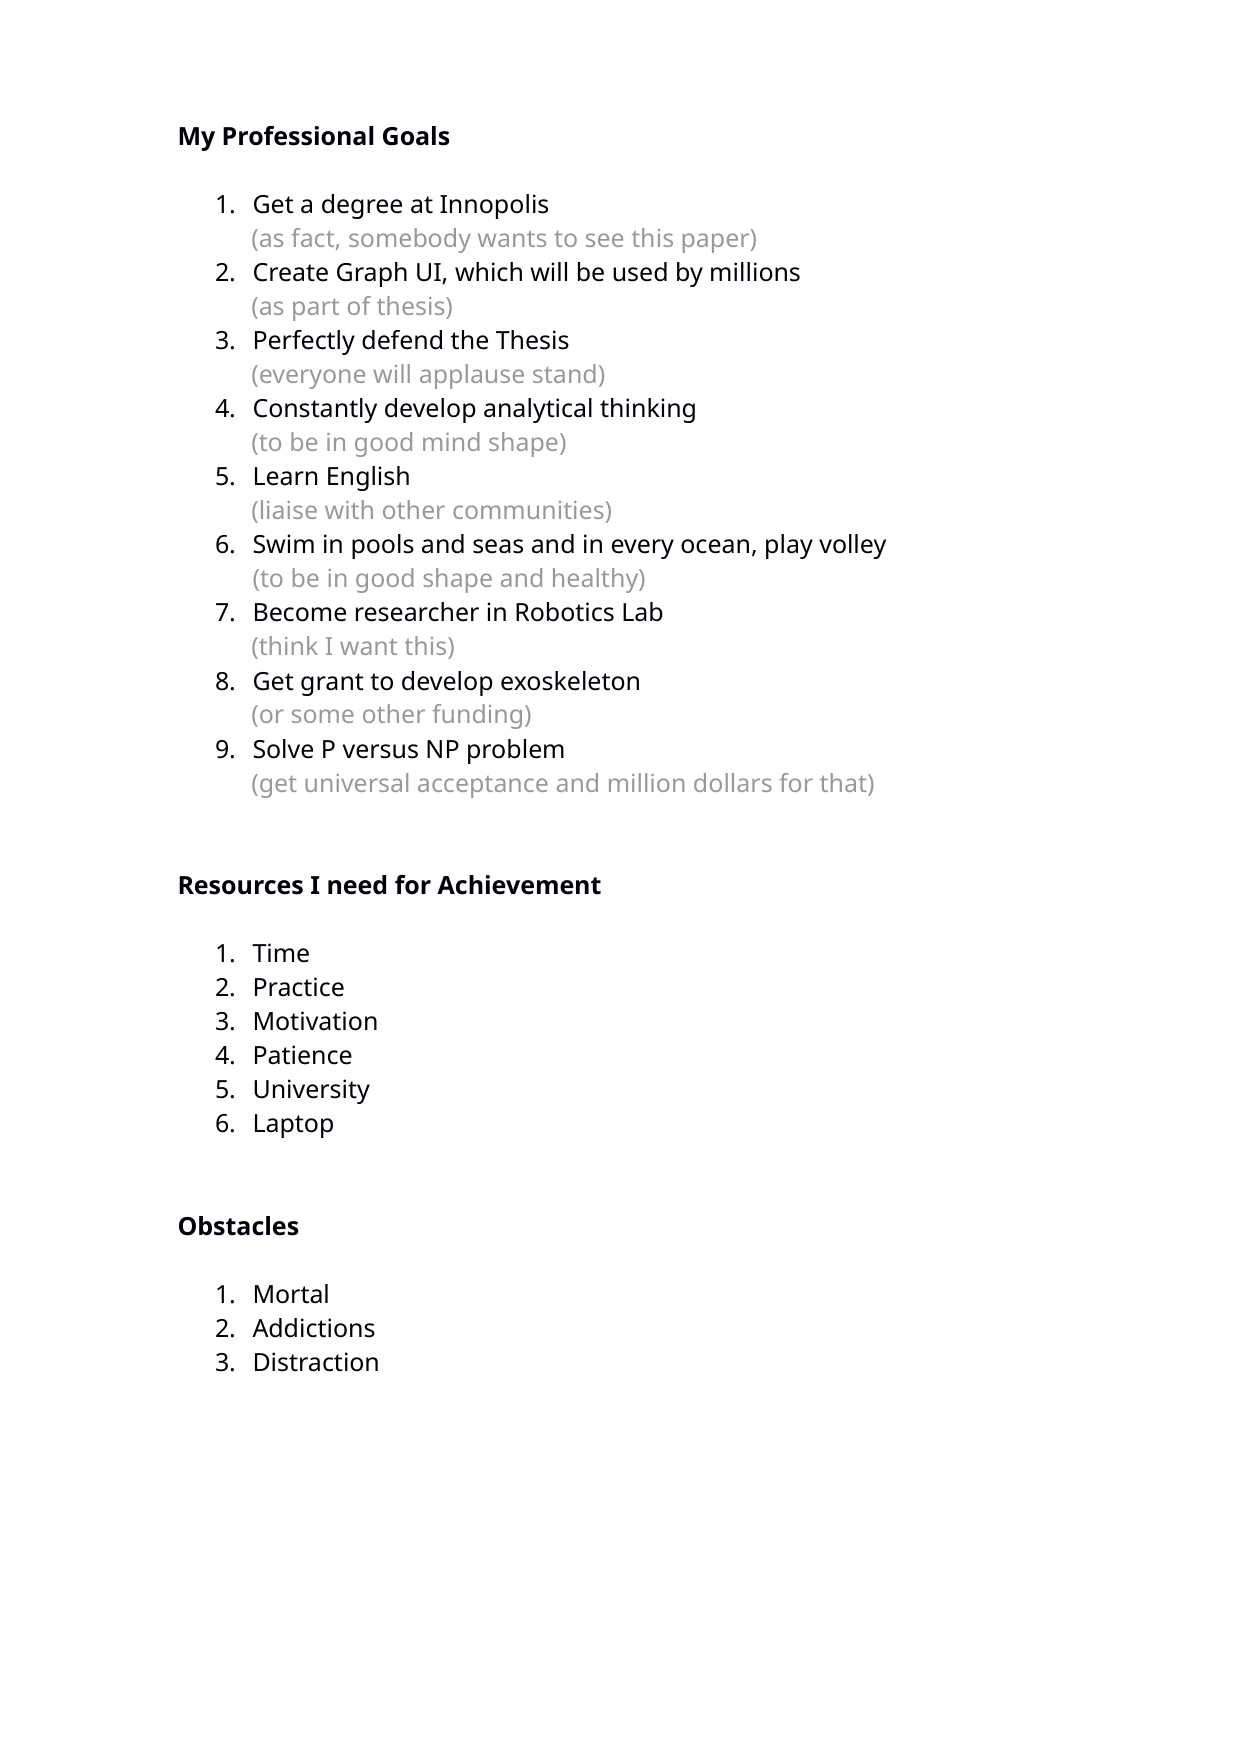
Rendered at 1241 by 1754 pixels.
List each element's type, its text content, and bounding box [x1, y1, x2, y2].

text (think I want this) [177, 629, 1152, 663]
list Learn English [215, 459, 1152, 493]
list Mortal [215, 1276, 1152, 1310]
list Time [215, 936, 1152, 970]
list Patience [215, 1038, 1152, 1072]
text (liaise with other communities) [177, 493, 1152, 527]
text (everyone will applause stand) [177, 357, 1152, 391]
list Create Graph UI, which will be used by millions [215, 254, 1152, 288]
list Laptop [215, 1106, 1152, 1140]
list Become researcher in Robotics Lab [215, 595, 1152, 629]
list Motivation [215, 1004, 1152, 1038]
list Perfectly defend the Thesis [215, 322, 1152, 357]
list Swim in pools and seas and in every ocean, play volley [215, 527, 1152, 561]
text (as part of thesis) [177, 288, 1152, 322]
text (get universal acceptance and million dollars for that) [177, 765, 1152, 799]
list Get grant to develop exoskeleton [215, 663, 1152, 697]
list Practice [215, 970, 1152, 1004]
list University [215, 1072, 1152, 1106]
text Resources I need for Achievement [177, 867, 1152, 902]
list Get a degree at Innopolis [215, 186, 1152, 220]
list Addictions [215, 1310, 1152, 1344]
list Solve P versus NP problem [215, 731, 1152, 765]
text (as fact, somebody wants to see this paper) [177, 220, 1152, 254]
text (or some other funding) [177, 697, 1152, 731]
list Constantly develop analytical thinking [215, 391, 1152, 425]
text (to be in good mind shape) [177, 425, 1152, 459]
text Obstacles [177, 1208, 1152, 1242]
list (to be in good shape and healthy) [215, 561, 1152, 595]
text My Professional Goals [177, 118, 1152, 152]
list Distraction [215, 1344, 1152, 1378]
